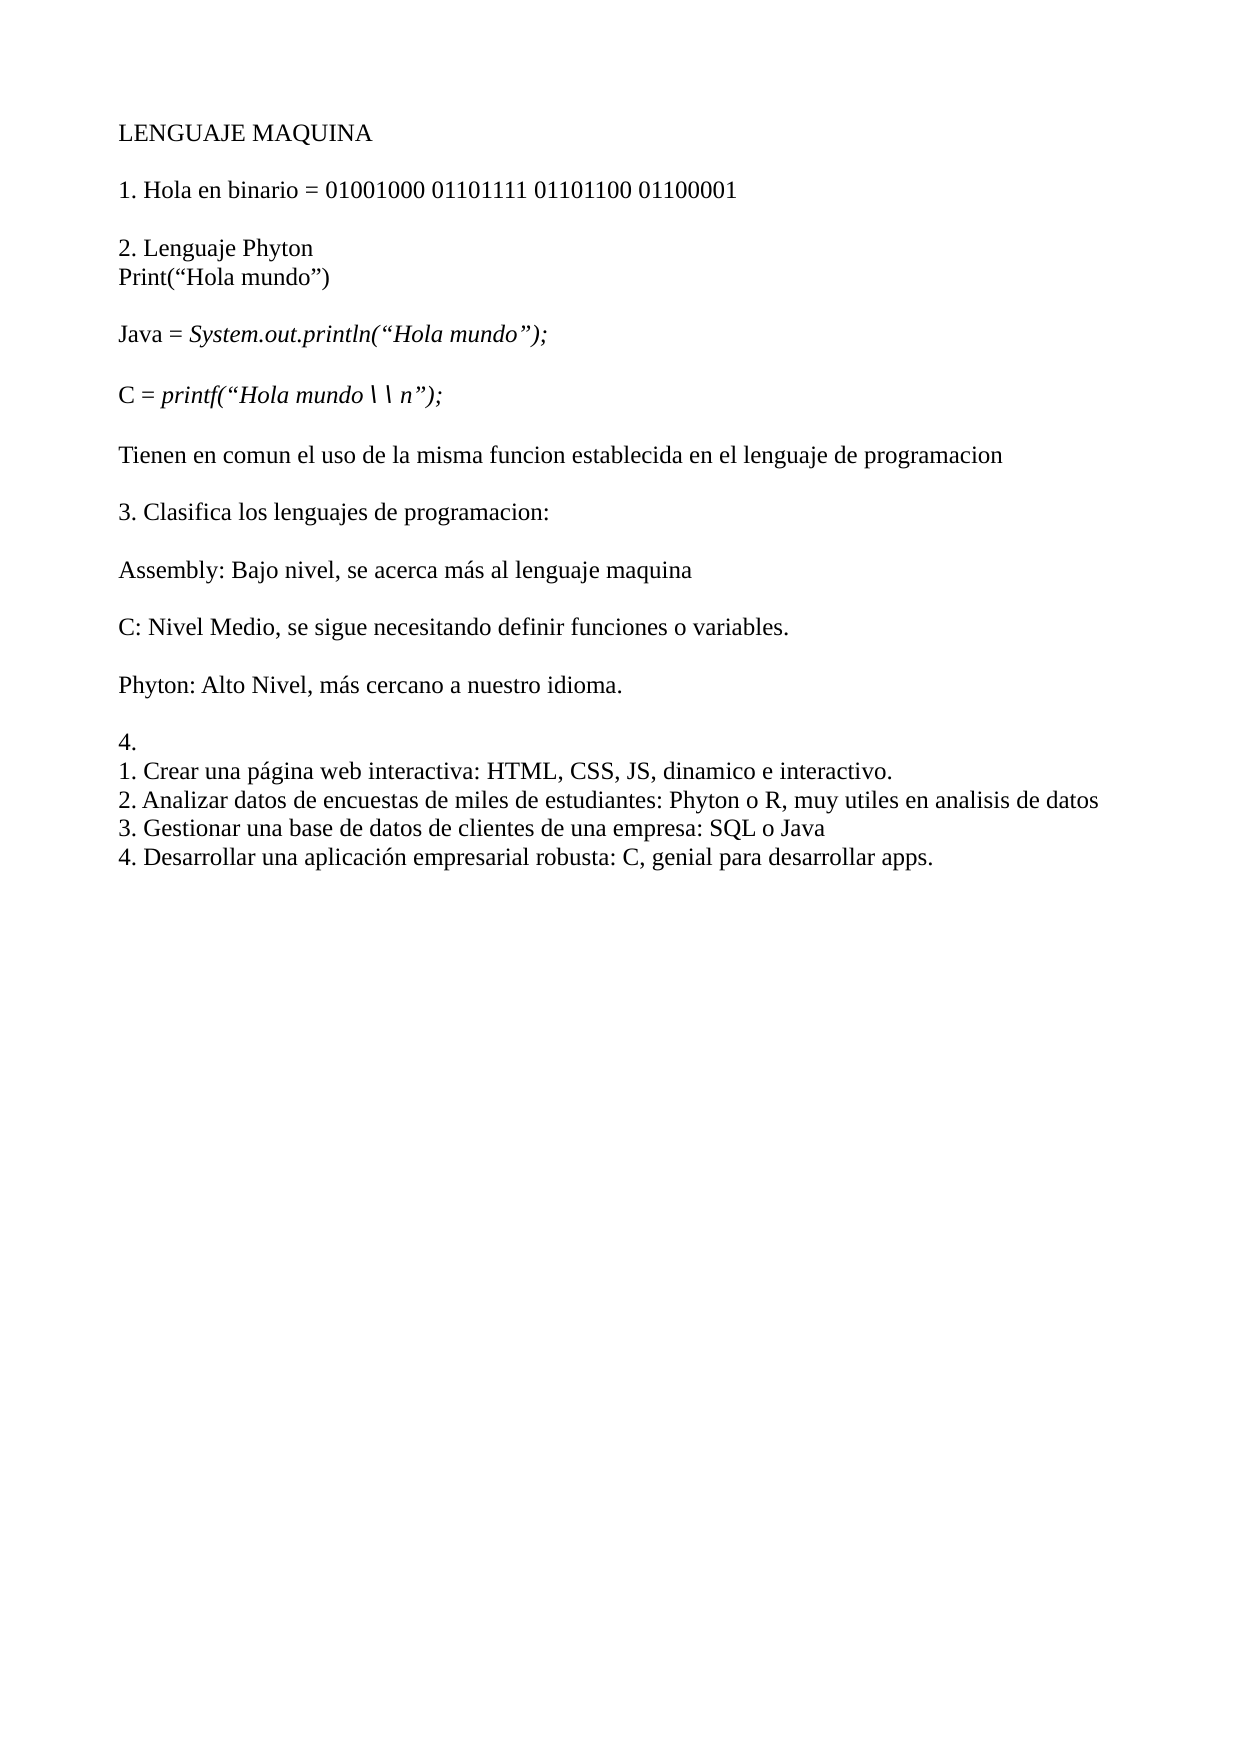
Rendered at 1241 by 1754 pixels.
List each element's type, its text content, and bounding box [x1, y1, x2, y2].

text C: Nivel Medio, se sigue necesitando definir funciones o variables. [118, 612, 1122, 641]
text 2. Lenguaje Phyton [118, 233, 1122, 262]
text 4. Desarrollar una aplicación empresarial robusta: C, genial para desarrollar apps. [118, 842, 1122, 871]
text Assembly: Bajo nivel, se acerca más al lenguaje maquina [118, 555, 1122, 583]
text 1. Crear una página web interactiva: HTML, CSS, JS, dinamico e interactivo. [118, 756, 1122, 785]
text C = printf(“Hola mundo\\ n”); [118, 377, 1122, 411]
text 4. [118, 727, 1122, 756]
text 2. Analizar datos de encuestas de miles de estudiantes: Phyton o R, muy utiles en analisis de datos [118, 785, 1122, 813]
text 1. Hola en binario = 01001000 01101111 01101100 01100001 [118, 176, 1122, 204]
text Phyton: Alto Nivel, más cercano a nuestro idioma. [118, 670, 1122, 698]
text 3. Clasifica los lenguajes de programacion: [118, 497, 1122, 526]
text LENGUAJE MAQUINA [118, 118, 1122, 147]
text Print(“Hola mundo”) [118, 262, 1122, 291]
text Tienen en comun el uso de la misma funcion establecida en el lenguaje de programacion [118, 440, 1122, 468]
text 3. Gestionar una base de datos de clientes de una empresa: SQL o Java [118, 813, 1122, 842]
text Java = System.out.println(“Hola mundo”); [118, 319, 1122, 348]
